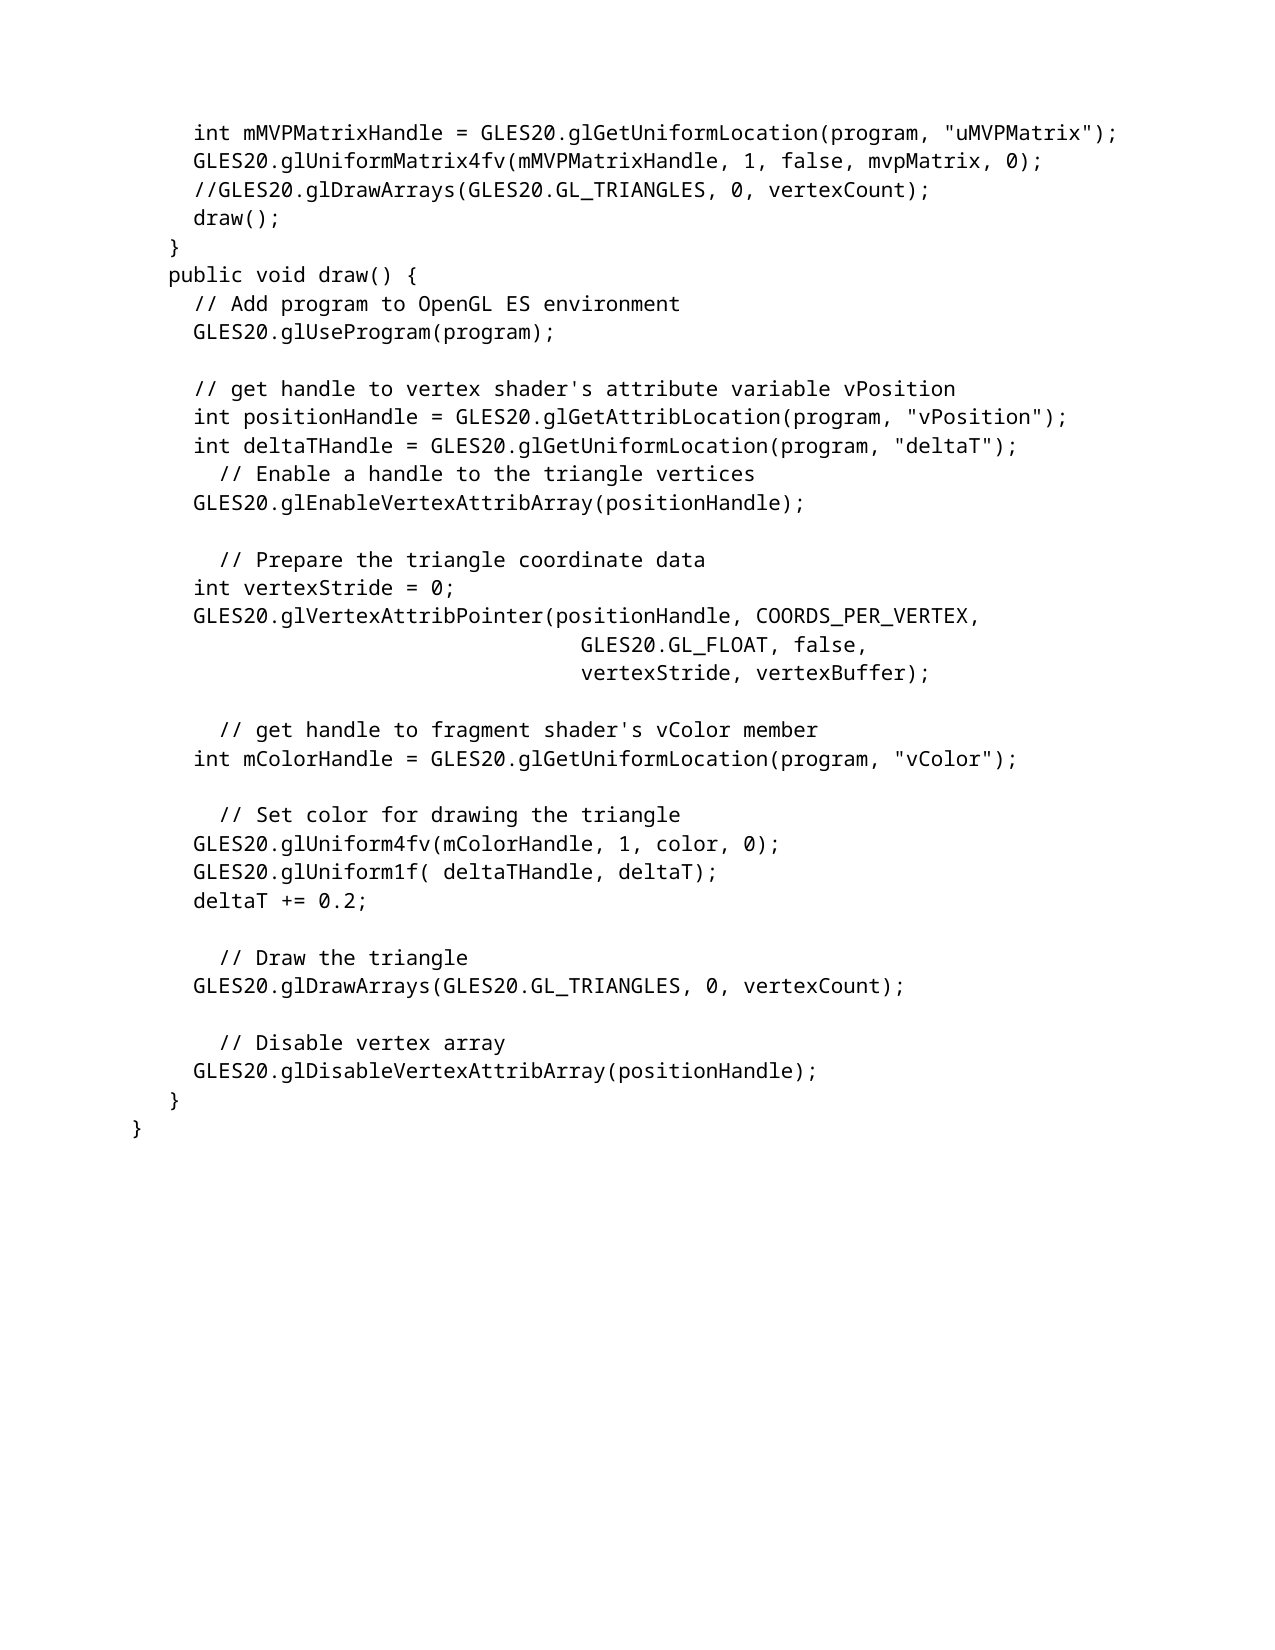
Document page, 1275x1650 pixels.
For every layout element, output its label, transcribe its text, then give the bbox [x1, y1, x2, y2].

text GLES20.glUniform1f( deltaTHandle, deltaT); [118, 857, 1157, 886]
text draw(); [118, 203, 1157, 232]
text GLES20.glUseProgram(program); [118, 317, 1157, 346]
text GLES20.glVertexAttribPointer(positionHandle, COORDS_PER_VERTEX, [118, 602, 1157, 630]
text //GLES20.glDrawArrays(GLES20.GL_TRIANGLES, 0, vertexCount); [118, 175, 1157, 203]
text // get handle to vertex shader's attribute variable vPosition [118, 374, 1157, 402]
text int positionHandle = GLES20.glGetAttribLocation(program, "vPosition"); [118, 402, 1157, 431]
text int deltaTHandle = GLES20.glGetUniformLocation(program, "deltaT"); [118, 431, 1157, 459]
text } [118, 1113, 1157, 1142]
text GLES20.glDrawArrays(GLES20.GL_TRIANGLES, 0, vertexCount); [118, 971, 1157, 1000]
text int vertexStride = 0; [118, 573, 1157, 602]
text int mMVPMatrixHandle = GLES20.glGetUniformLocation(program, "uMVPMatrix"); [118, 118, 1157, 147]
text // Add program to OpenGL ES environment [118, 289, 1157, 317]
text // Prepare the triangle coordinate data [118, 545, 1157, 573]
text } [118, 1085, 1157, 1113]
text // Disable vertex array [118, 1028, 1157, 1057]
text // Draw the triangle [118, 943, 1157, 971]
text // Enable a handle to the triangle vertices [118, 459, 1157, 488]
text // get handle to fragment shader's vColor member [118, 715, 1157, 744]
text deltaT += 0.2; [118, 886, 1157, 914]
text GLES20.glEnableVertexAttribArray(positionHandle); [118, 488, 1157, 516]
text GLES20.GL_FLOAT, false, [118, 630, 1157, 658]
text vertexStride, vertexBuffer); [118, 658, 1157, 687]
text GLES20.glUniform4fv(mColorHandle, 1, color, 0); [118, 829, 1157, 857]
text GLES20.glDisableVertexAttribArray(positionHandle); [118, 1057, 1157, 1085]
text GLES20.glUniformMatrix4fv(mMVPMatrixHandle, 1, false, mvpMatrix, 0); [118, 147, 1157, 175]
text // Set color for drawing the triangle [118, 801, 1157, 829]
text int mColorHandle = GLES20.glGetUniformLocation(program, "vColor"); [118, 744, 1157, 772]
text public void draw() { [118, 260, 1157, 289]
text } [118, 232, 1157, 260]
